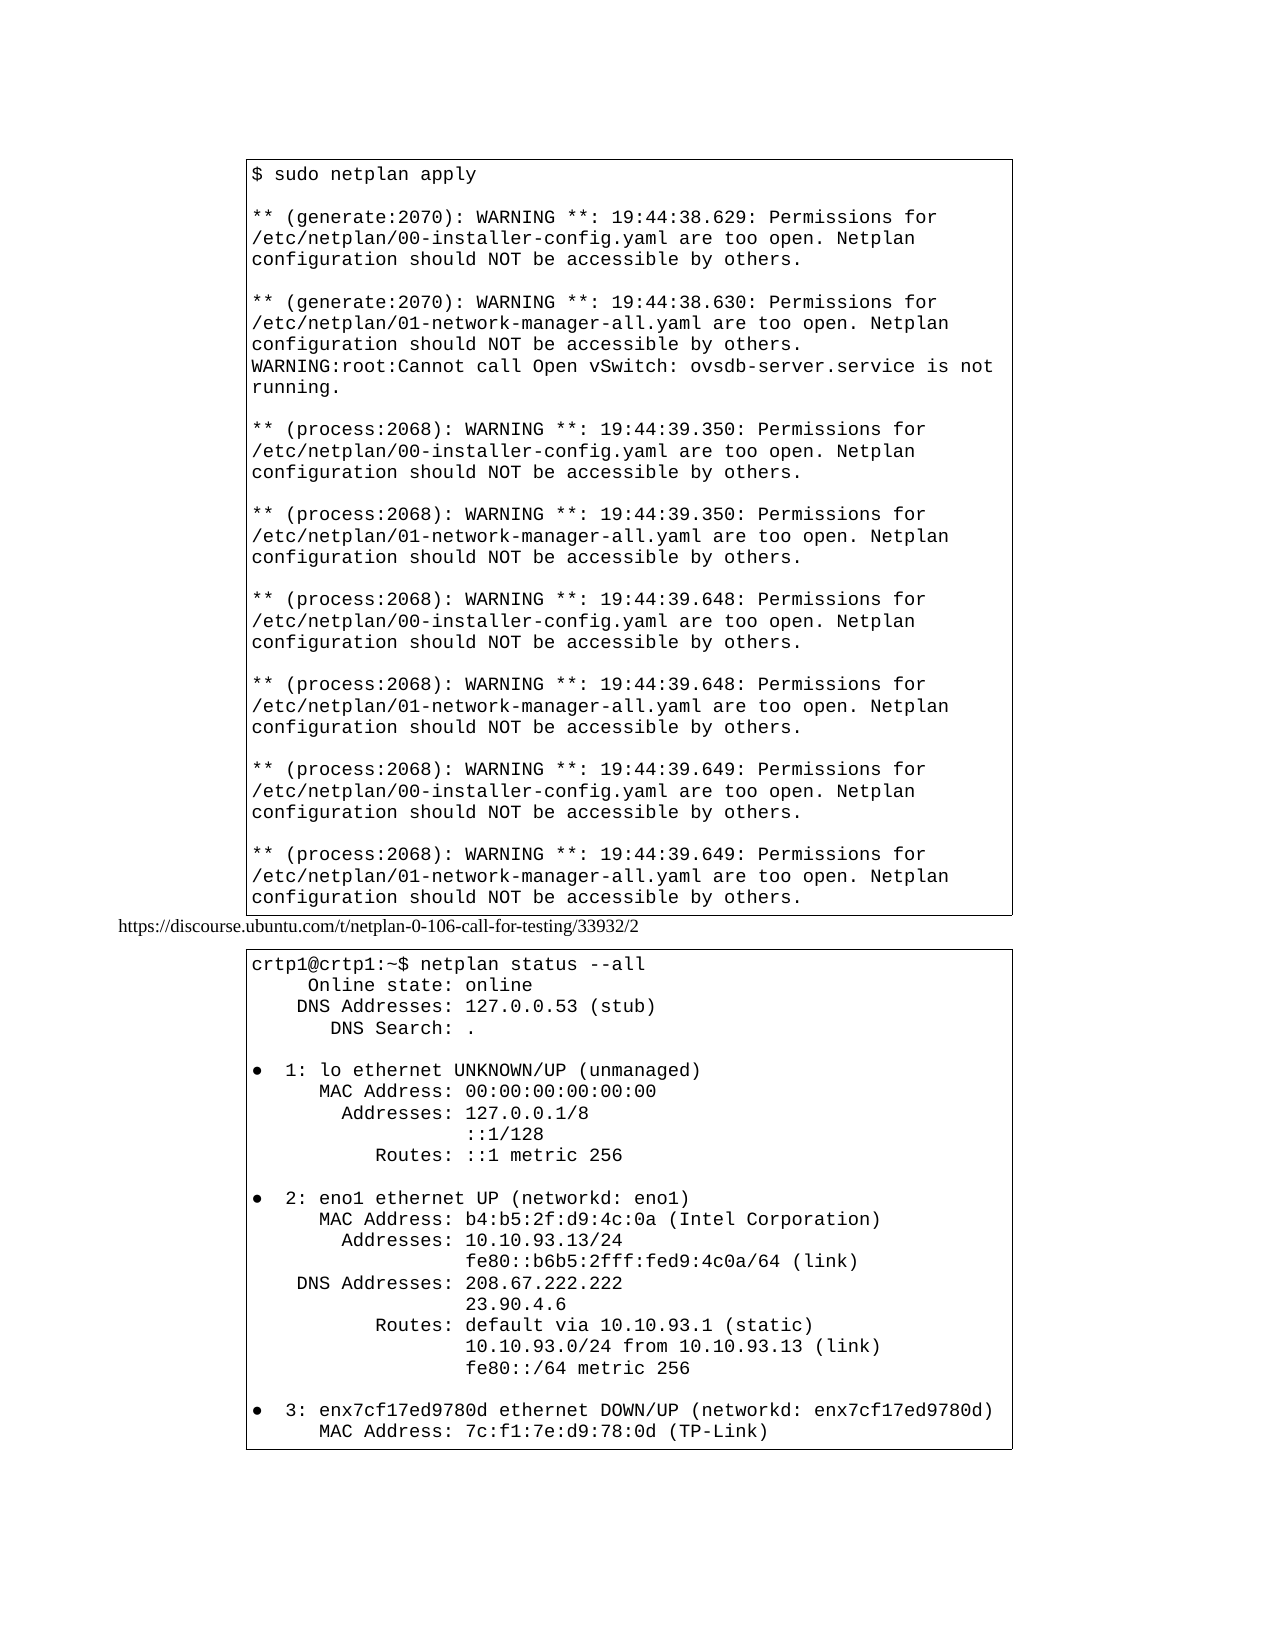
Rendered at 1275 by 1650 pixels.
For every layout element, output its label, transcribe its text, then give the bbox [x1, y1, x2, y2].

table_header $ sudo netplan apply ** (generate:2070): WARNING **: 19:44:38.629: Permissions for /etc/netplan/00-installer-config.yaml are too open. Netplan configuration should NOT be accessible by others. ** (generate:2070): WARNING **: 19:44:38.630: Permissions for /etc/netplan/01-network-manager-all.yaml are too open. Netplan configuration should NOT be accessible by others. WARNING:root:Cannot call Open vSwitch: ovsdb-server.service is not running. ** (process:2068): WARNING **: 19:44:39.350: Permissions for /etc/netplan/00-installer-config.yaml are too open. Netplan configuration should NOT be accessible by others. ** (process:2068): WARNING **: 19:44:39.350: Permissions for /etc/netplan/01-network-manager-all.yaml are too open. Netplan configuration should NOT be accessible by others. ** (process:2068): WARNING **: 19:44:39.648: Permissions for /etc/netplan/00-installer-config.yaml are too open. Netplan configuration should NOT be accessible by others. ** (process:2068): WARNING **: 19:44:39.648: Permissions for /etc/netplan/01-network-manager-all.yaml are too open. Netplan configuration should NOT be accessible by others. ** (process:2068): WARNING **: 19:44:39.649: Permissions for /etc/netplan/00-installer-config.yaml are too open. Netplan configuration should NOT be accessible by others. ** (process:2068): WARNING **: 19:44:39.649: Permissions for /etc/netplan/01-network-manager-all.yaml are too open. Netplan configuration should NOT be accessible by others. [247, 160, 1012, 915]
table_header crtp1@crtp1:~$ netplan status --all Online state: online DNS Addresses: 127.0.0.53 (stub) DNS Search: . ● 1: lo ethernet UNKNOWN/UP (unmanaged) MAC Address: 00:00:00:00:00:00 Addresses: 127.0.0.1/8 ::1/128 Routes: ::1 metric 256 ● 2: eno1 ethernet UP (networkd: eno1) MAC Address: b4:b5:2f:d9:4c:0a (Intel Corporation) Addresses: 10.10.93.13/24 fe80::b6b5:2fff:fed9:4c0a/64 (link) DNS Addresses: 208.67.222.222 23.90.4.6 Routes: default via 10.10.93.1 (static) 10.10.93.0/24 from 10.10.93.13 (link) fe80::/64 metric 256 ● 3: enx7cf17ed9780d ethernet DOWN/UP (networkd: enx7cf17ed9780d) MAC Address: 7c:f1:7e:d9:78:0d (TP-Link) [247, 950, 1012, 1449]
text https://discourse.ubuntu.com/t/netplan-0-106-call-for-testing/33932/2 [118, 915, 1157, 936]
